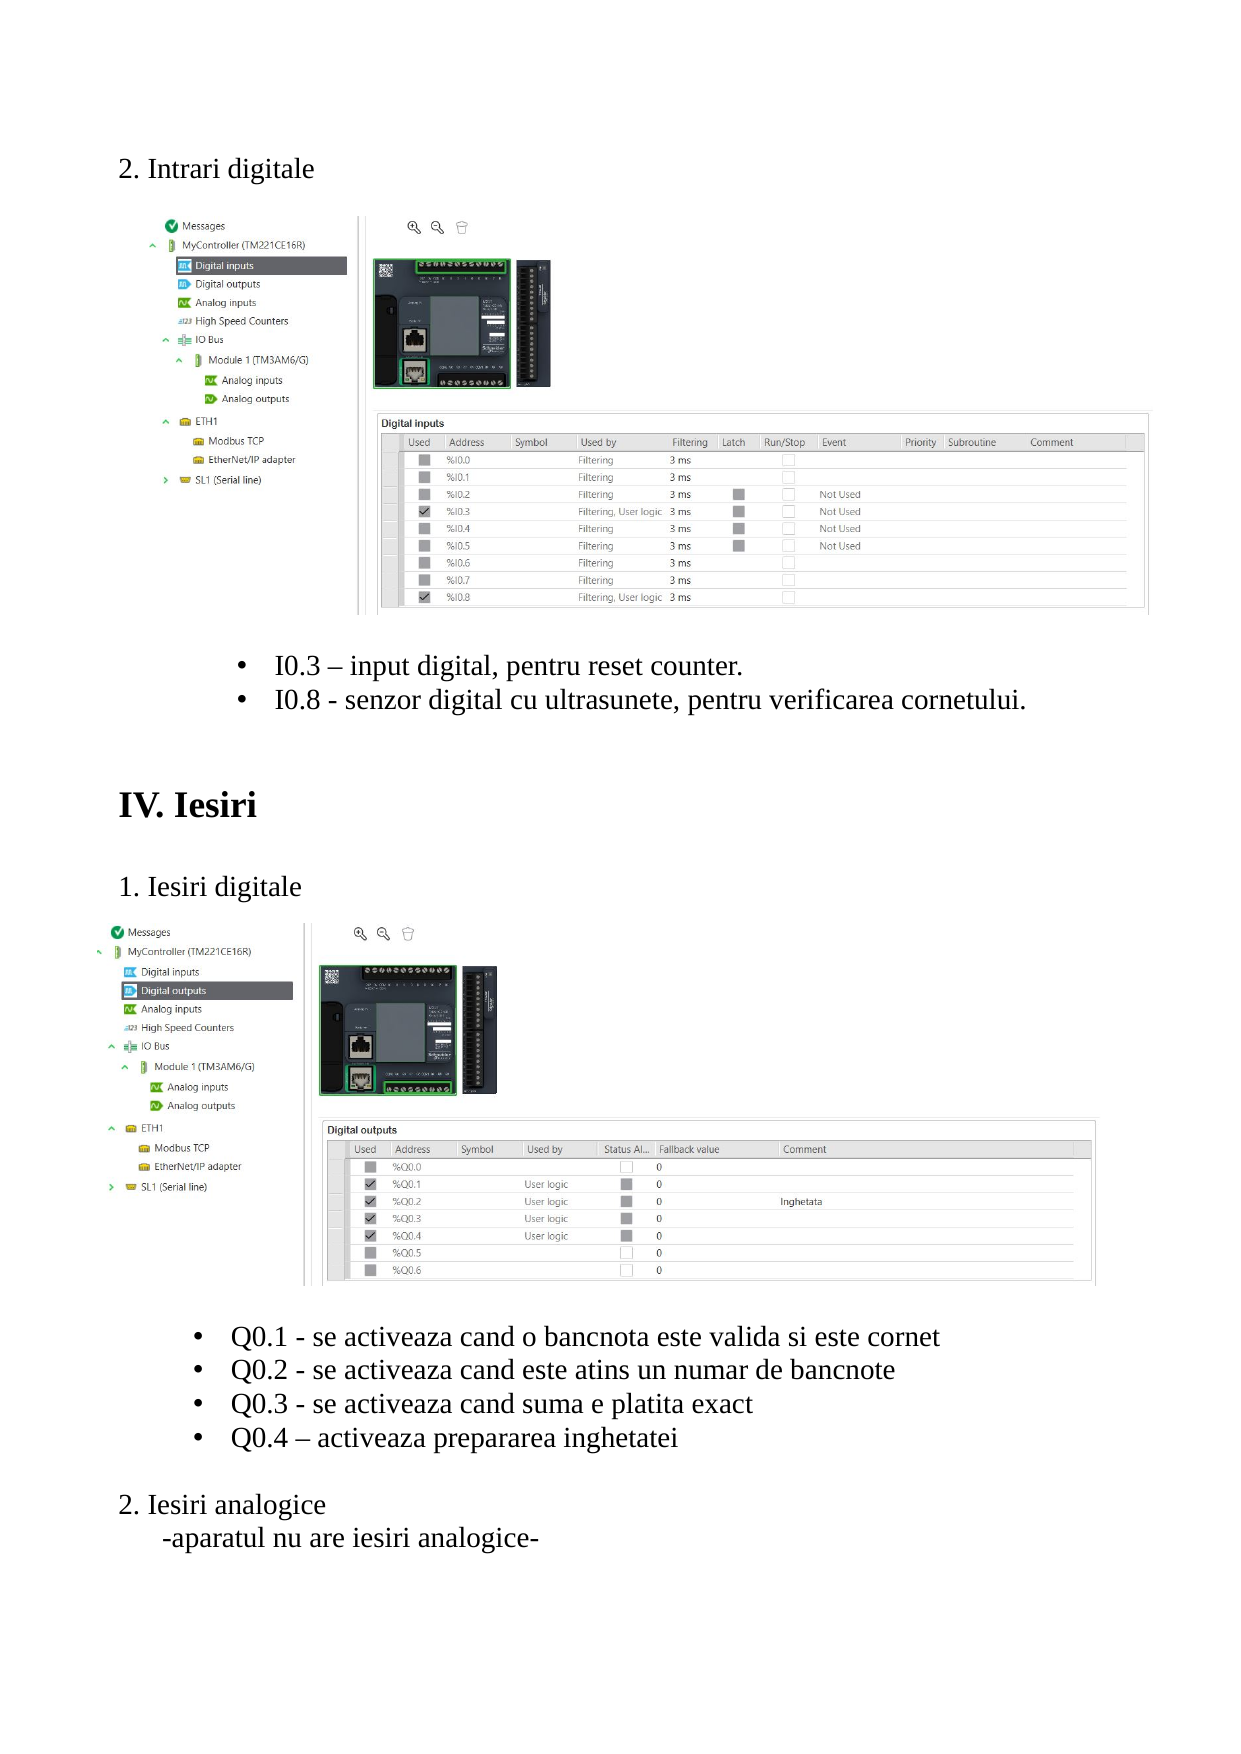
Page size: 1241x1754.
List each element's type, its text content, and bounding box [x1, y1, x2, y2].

list Q0.2 - se activeaza cand este atins un numar de bancnote [193, 1352, 1122, 1386]
text IV. Iesiri [118, 783, 1122, 826]
text 1. Iesiri digitale [118, 869, 1122, 902]
picture [149, 216, 1154, 615]
list I0.3 – input digital, pentru reset counter. [237, 648, 1122, 682]
list I0.8 - senzor digital cu ultrasunete, pentru verificarea cornetului. [237, 682, 1122, 716]
list Q0.1 - se activeaza cand o bancnota este valida si este cornet [193, 1319, 1122, 1352]
text -aparatul nu are iesiri analogice- [118, 1520, 1122, 1554]
list Q0.3 - se activeaza cand suma e platita exact [193, 1386, 1122, 1420]
text 2. Intrari digitale [118, 152, 1122, 185]
list Q0.4 – activeaza prepararea inghetatei [193, 1420, 1122, 1453]
text 2. Iesiri analogice [118, 1487, 1122, 1520]
picture [97, 923, 1101, 1286]
